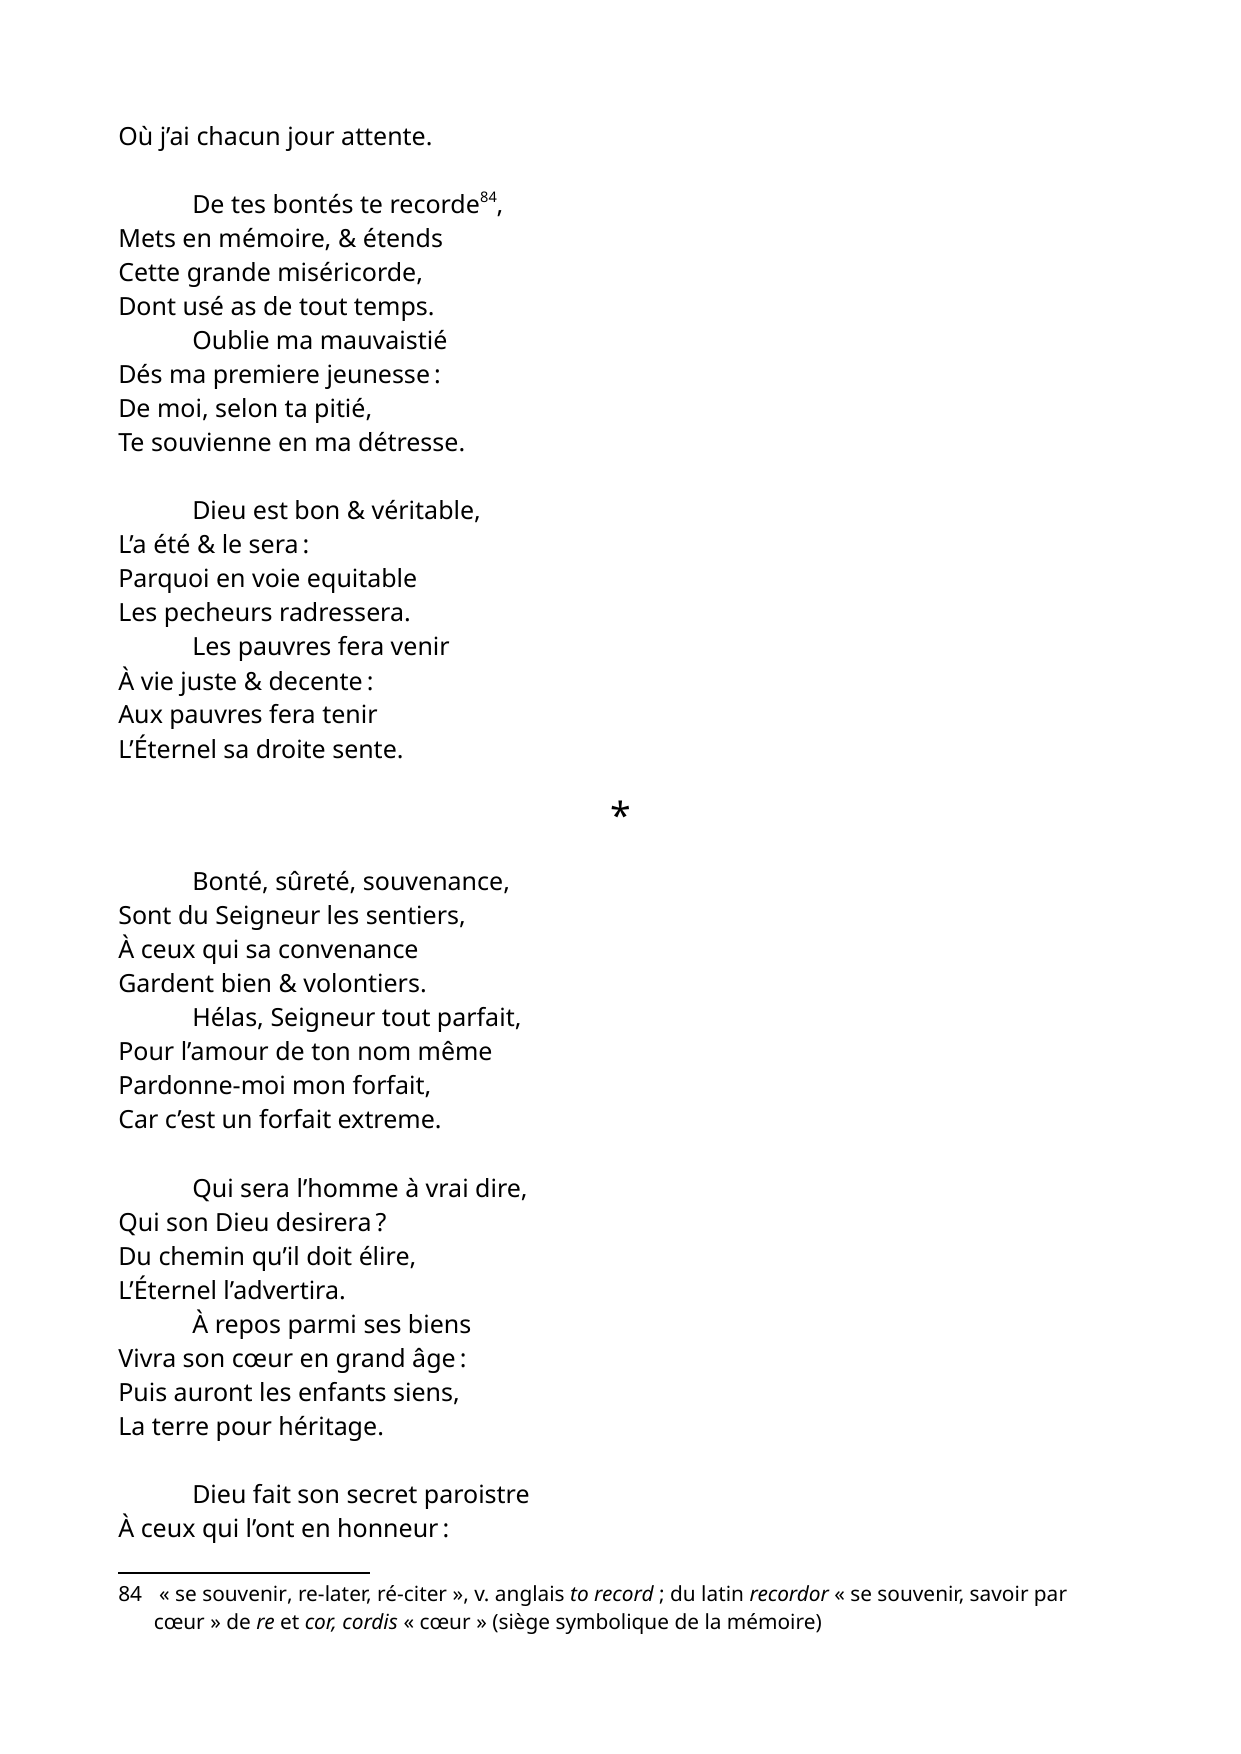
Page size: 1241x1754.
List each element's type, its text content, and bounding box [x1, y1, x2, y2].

text La terre pour héritage. [118, 1409, 1122, 1443]
text Oublie ma mauvaistié [118, 322, 1122, 357]
text Pardonne-moi mon forfait, [118, 1068, 1122, 1102]
text Parquoi en voie equitable [118, 561, 1122, 595]
text De tes bontés te recorde, [118, 186, 1122, 220]
text Puis auront les enfants siens, [118, 1374, 1122, 1409]
text De moi, selon ta pitié, [118, 391, 1122, 425]
text À vie juste & decente : [118, 663, 1122, 697]
text Hélas, Seigneur tout parfait, [118, 1000, 1122, 1034]
text Dieu fait son secret paroistre [118, 1477, 1122, 1511]
text Dieu est bon & véritable, [118, 493, 1122, 527]
text Où j’ai chacun jour attente. [118, 118, 1122, 152]
text Du chemin qu’il doit élire, [118, 1238, 1122, 1272]
text Vivra son cœur en grand âge : [118, 1341, 1122, 1374]
text Te souvienne en ma détresse. [118, 425, 1122, 459]
text * [118, 789, 1122, 840]
text Mets en mémoire, & étends [118, 220, 1122, 254]
text Pour l’amour de ton nom même [118, 1034, 1122, 1068]
text Gardent bien & volontiers. [118, 966, 1122, 1000]
text Qui sera l’homme à vrai dire, [118, 1170, 1122, 1204]
text L’Éternel sa droite sente. [118, 731, 1122, 765]
text À ceux qui sa convenance [118, 932, 1122, 966]
text L’a été & le sera : [118, 527, 1122, 561]
text Aux pauvres fera tenir [118, 697, 1122, 731]
text À repos parmi ses biens [118, 1306, 1122, 1341]
text Bonté, sûreté, souvenance, [118, 864, 1122, 898]
text Car c’est un forfait extreme. [118, 1102, 1122, 1136]
text Sont du Seigneur les sentiers, [118, 898, 1122, 932]
text Qui son Dieu desirera ? [118, 1204, 1122, 1238]
text Dés ma premiere jeunesse : [118, 357, 1122, 391]
text Dont usé as de tout temps. [118, 288, 1122, 322]
text Cette grande miséricorde, [118, 254, 1122, 288]
text L’Éternel l’advertira. [118, 1272, 1122, 1306]
text Les pauvres fera venir [118, 629, 1122, 663]
text « se souvenir, re-later, ré-citer », v. anglais to record ; du latin recordor « se souvenir, savoir par cœur » de re et cor, cordis « cœur » (siège symbolique de la mémoire) [118, 1579, 1122, 1636]
text Les pecheurs radressera. [118, 595, 1122, 629]
text À ceux qui l’ont en honneur : [118, 1511, 1122, 1545]
